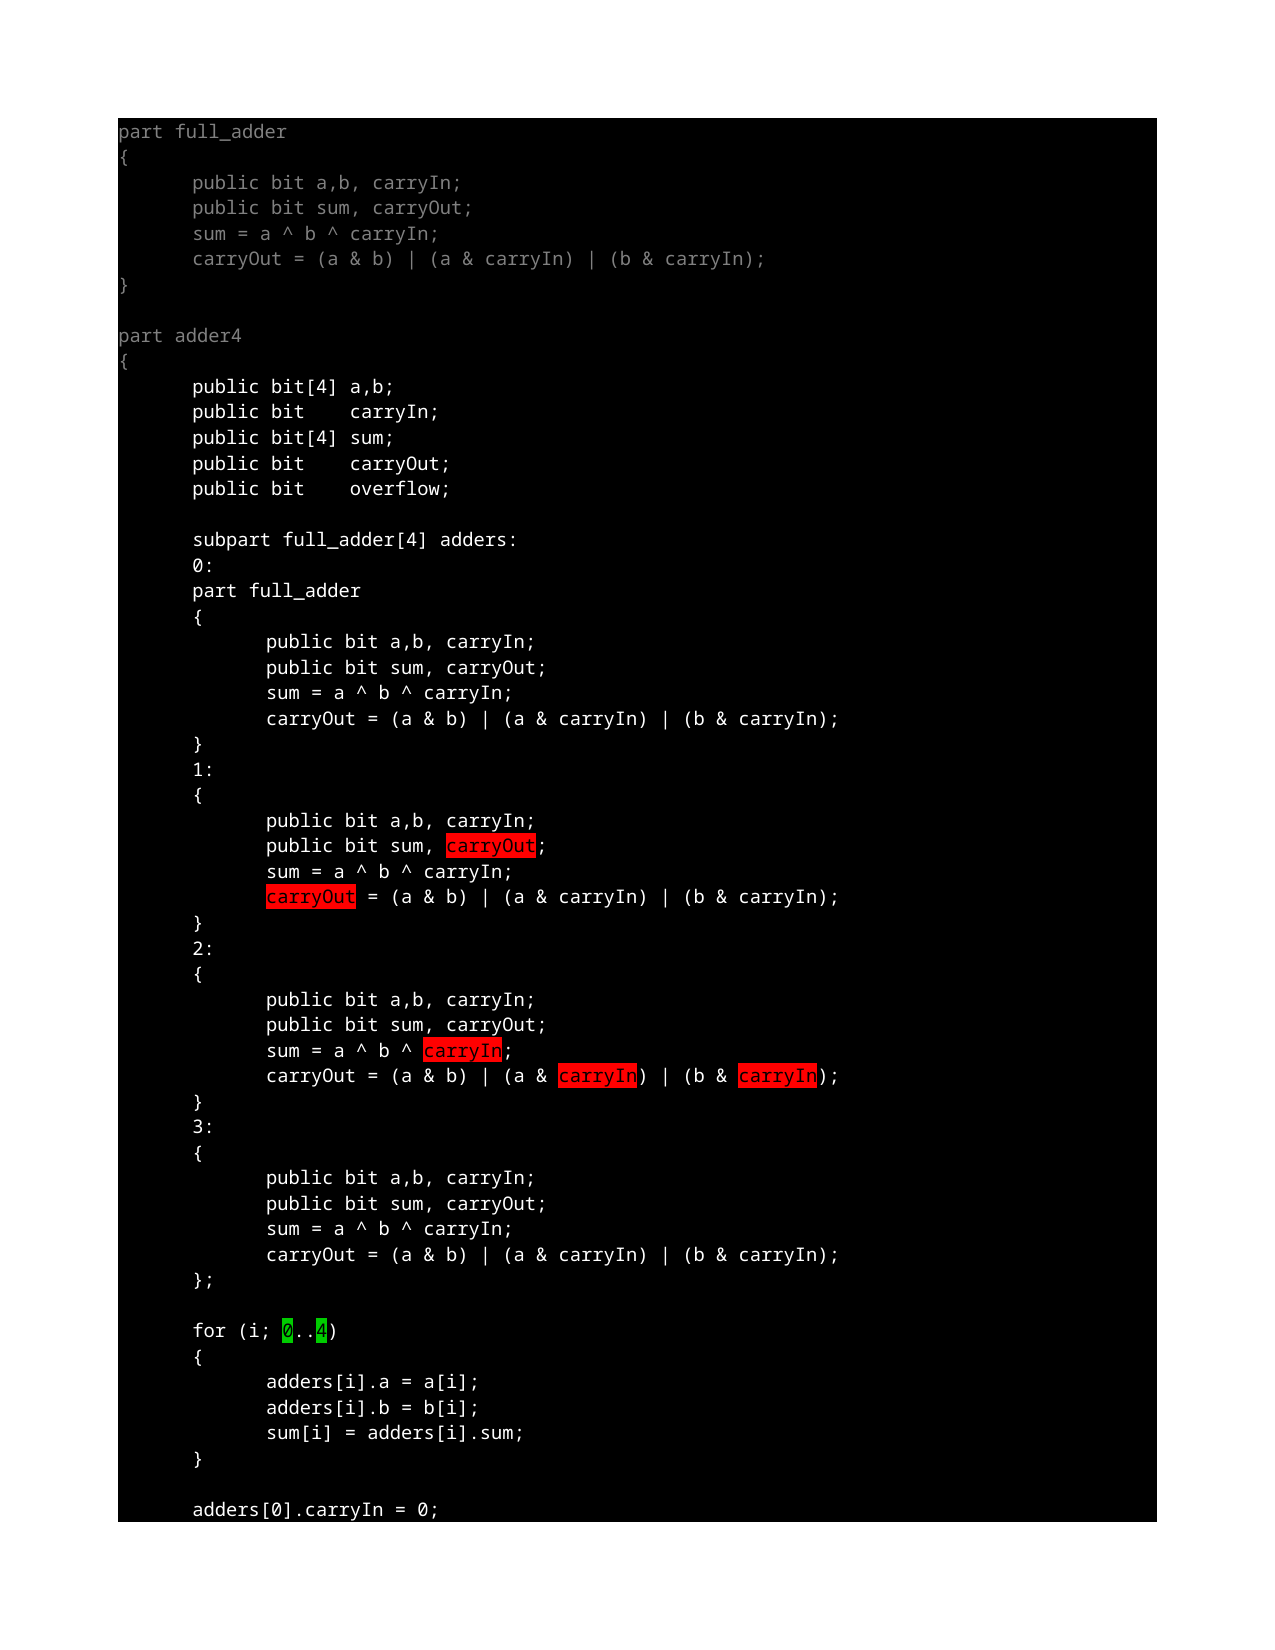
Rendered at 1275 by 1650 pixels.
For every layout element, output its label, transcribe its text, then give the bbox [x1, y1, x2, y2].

text sum = a ^ b ^ carryIn; [118, 1216, 1157, 1241]
text for (i; 0..4) [118, 1318, 1157, 1343]
text adders[0].carryIn = 0; [118, 1496, 1157, 1522]
text public bit sum, carryOut; [118, 654, 1157, 679]
text public bit[4] a,b; [118, 373, 1157, 399]
text } [118, 731, 1157, 756]
text public bit carryOut; [118, 450, 1157, 475]
text part full_adder [118, 577, 1157, 603]
text 1: [118, 756, 1157, 782]
text 0: [118, 552, 1157, 577]
text carryOut = (a & b) | (a & carryIn) | (b & carryIn); [118, 246, 1157, 271]
text 2: [118, 935, 1157, 960]
text public bit a,b, carryIn; [118, 1164, 1157, 1190]
text sum = a ^ b ^ carryIn; [118, 220, 1157, 246]
text { [118, 348, 1157, 373]
text public bit sum, carryOut; [118, 1190, 1157, 1216]
text } [118, 271, 1157, 297]
text public bit a,b, carryIn; [118, 807, 1157, 833]
text public bit a,b, carryIn; [118, 169, 1157, 195]
text public bit carryIn; [118, 399, 1157, 424]
text adders[i].b = b[i]; sum[i] = adders[i].sum; [118, 1394, 1157, 1445]
text sum = a ^ b ^ carryIn; [118, 1037, 1157, 1062]
text public bit sum, carryOut; [118, 1011, 1157, 1037]
text { [118, 144, 1157, 169]
text { [118, 960, 1157, 986]
text { [118, 782, 1157, 807]
text subpart full_adder[4] adders: [118, 526, 1157, 552]
text carryOut = (a & b) | (a & carryIn) | (b & carryIn); [118, 884, 1157, 909]
text } [118, 909, 1157, 935]
text sum = a ^ b ^ carryIn; [118, 679, 1157, 705]
text } [118, 1445, 1157, 1471]
text public bit sum, carryOut; [118, 195, 1157, 220]
text adders[i].a = a[i]; [118, 1369, 1157, 1394]
text { [118, 1343, 1157, 1369]
text { [118, 603, 1157, 628]
text public bit overflow; [118, 475, 1157, 501]
text sum = a ^ b ^ carryIn; [118, 858, 1157, 884]
text { [118, 1139, 1157, 1164]
text 3: [118, 1113, 1157, 1139]
text public bit a,b, carryIn; [118, 986, 1157, 1011]
text part adder4 [118, 322, 1157, 348]
text } [118, 1088, 1157, 1113]
text carryOut = (a & b) | (a & carryIn) | (b & carryIn); [118, 705, 1157, 731]
text public bit sum, carryOut; [118, 833, 1157, 858]
text carryOut = (a & b) | (a & carryIn) | (b & carryIn); [118, 1241, 1157, 1267]
text public bit a,b, carryIn; [118, 628, 1157, 654]
text public bit[4] sum; [118, 424, 1157, 450]
text carryOut = (a & b) | (a & carryIn) | (b & carryIn); [118, 1062, 1157, 1088]
text part full_adder [118, 118, 1157, 144]
text }; [118, 1267, 1157, 1292]
